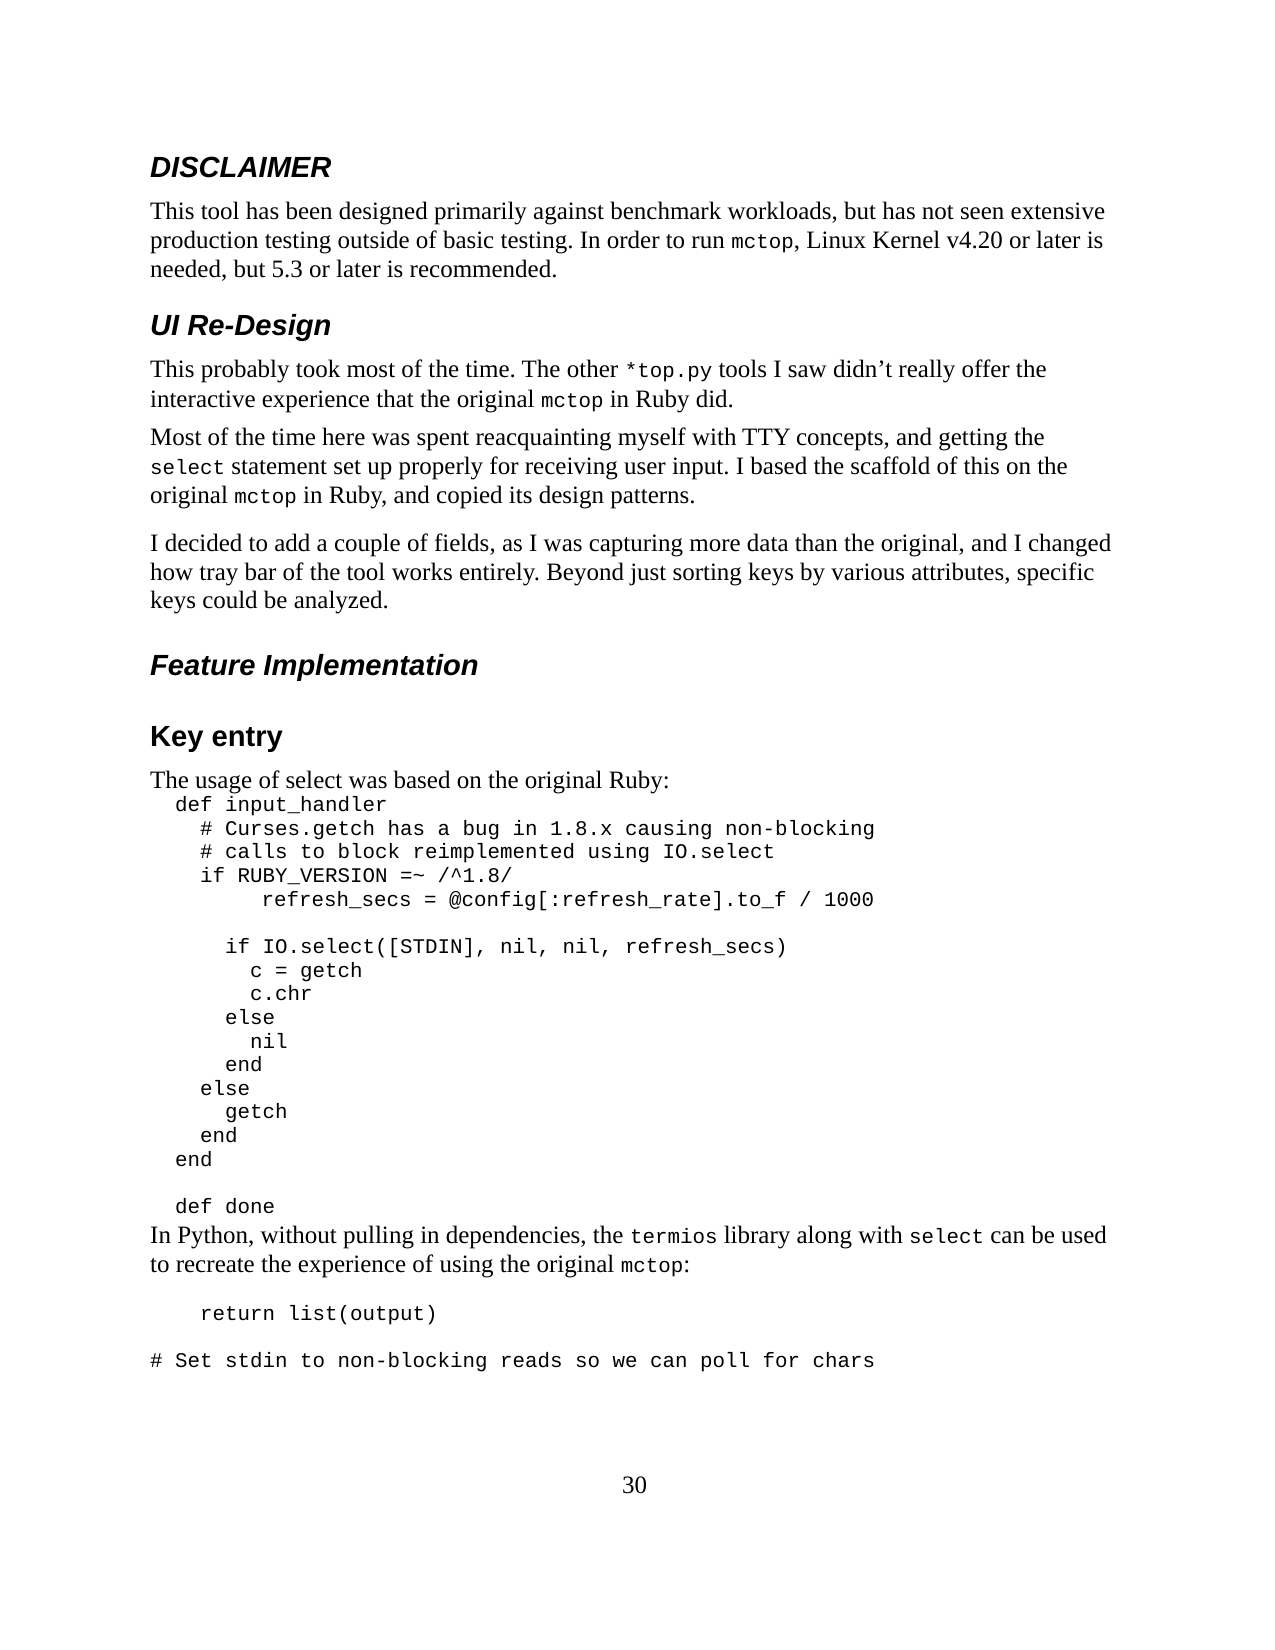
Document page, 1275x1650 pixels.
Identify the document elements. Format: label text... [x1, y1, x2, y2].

text else [150, 1007, 1125, 1031]
text # calls to block reimplemented using IO.select [150, 841, 1125, 865]
text I decided to add a couple of fields, as I was capturing more data than the original, and I changed how tray bar of the tool works entirely. Beyond just sorting keys by various attributes, specific keys could be analyzed. [150, 528, 1125, 614]
text def input_handler [150, 794, 1125, 818]
text if RUBY_VERSION =~ /^1.8/ [150, 865, 1125, 889]
text end [150, 1125, 1125, 1149]
text end [150, 1054, 1125, 1078]
text nil [150, 1031, 1125, 1054]
subtitle DISCLAIMER [150, 150, 1125, 183]
text In Python, without pulling in dependencies, the termios library along with select can be used to recreate the experience of using the original mctop: [150, 1220, 1125, 1279]
text Most of the time here was spent reacquainting myself with TTY concepts, and getting the select statement set up properly for receiving user input. I based the scaffold of this on the original mctop in Ruby, and copied its design patterns. [150, 422, 1125, 510]
text c = getch [150, 960, 1125, 983]
text # Set stdin to non-blocking reads so we can poll for chars [150, 1350, 1125, 1373]
subtitle UI Re-Design [150, 308, 1125, 342]
text c.chr [150, 983, 1125, 1007]
text # Curses.getch has a bug in 1.8.x causing non-blocking [150, 818, 1125, 841]
text refresh_secs = @config[:refresh_rate].to_f / 1000 [150, 889, 1125, 912]
text This tool has been designed primarily against benchmark workloads, but has not seen extensive production testing outside of basic testing. In order to run mctop, Linux Kernel v4.20 or later is needed, but 5.3 or later is recommended. [150, 196, 1125, 283]
text getch [150, 1102, 1125, 1125]
text The usage of select was based on the original Ruby: [150, 765, 1125, 794]
subtitle Key entry [150, 719, 1125, 753]
text else [150, 1078, 1125, 1102]
text if IO.select([STDIN], nil, nil, refresh_secs) [150, 936, 1125, 960]
text return list(output) [150, 1303, 1125, 1326]
text This probably took most of the time. The other *top.py tools I saw didn’t really offer the interactive experience that the original mctop in Ruby did. [150, 354, 1125, 413]
text end [150, 1149, 1125, 1172]
text def done [150, 1196, 1125, 1220]
subtitle Feature Implementation [150, 648, 1125, 682]
